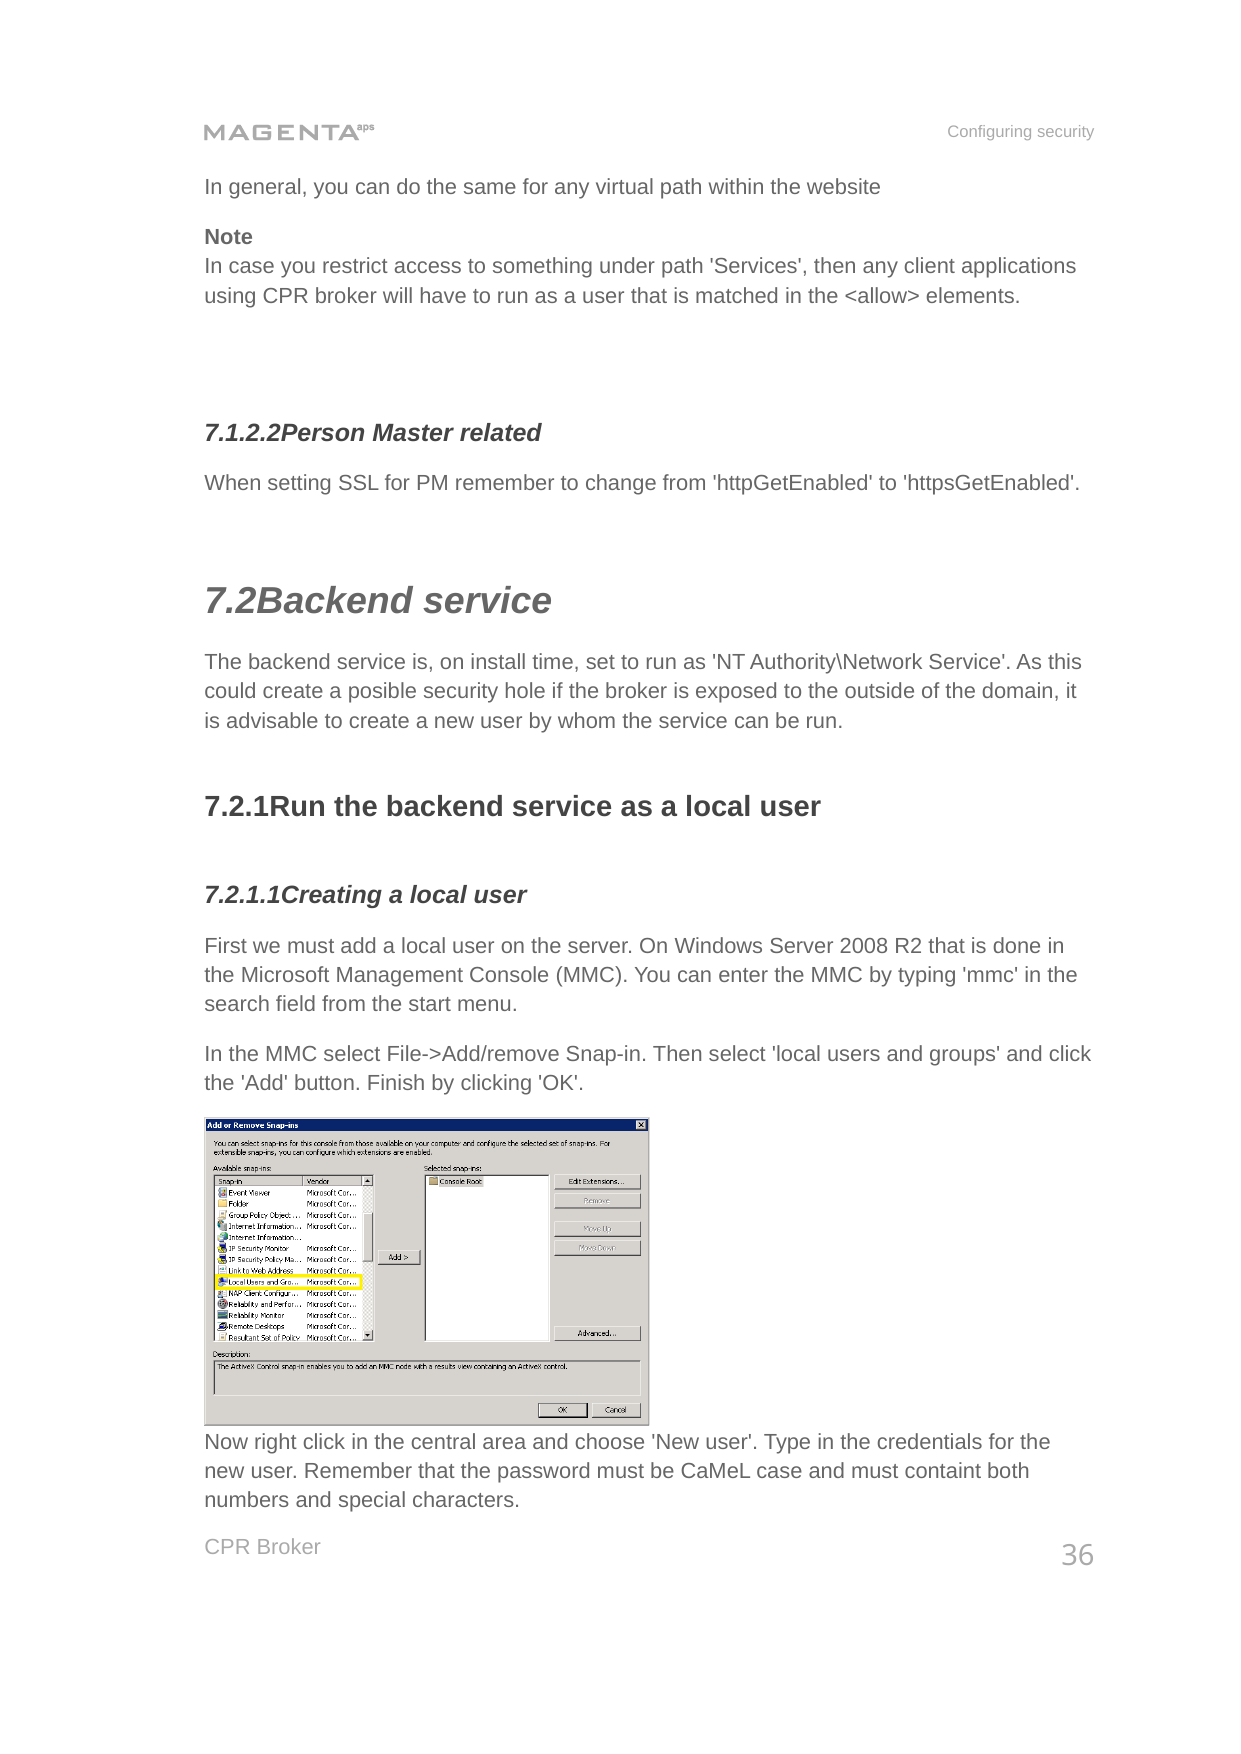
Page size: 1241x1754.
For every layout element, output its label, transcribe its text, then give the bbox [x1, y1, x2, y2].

subtitle Run the backend service as a local user [204, 769, 1094, 828]
picture [204, 1117, 650, 1426]
subtitle Backend service [204, 567, 1094, 626]
text Note In case you restrict access to something under path 'Services', then any client applications using CPR broker will have to run as a user that is matched in the <allow> elements. [204, 221, 1094, 309]
text First we must add a local user on the server. On Windows Server 2008 R2 that is done in the Microsoft Management Console (MMC). You can enter the MMC by typing 'mmc' in the search field from the start menu. [204, 930, 1094, 1017]
subtitle Creating a local user [204, 857, 1094, 915]
subtitle Person Master related [204, 394, 1094, 453]
text Now right click in the central area and choose 'New user'. Type in the credentials for the new user. Remember that the password must be CaMeL case and must containt both numbers and special characters. [204, 1117, 1094, 1513]
text When setting SSL for PM remember to change from 'httpGetEnabled' to 'httpsGetEnabled'. [204, 467, 1094, 496]
text In general, you can do the same for any virtual path within the website [204, 171, 1094, 201]
text In the MMC select File->Add/remove Snap-in. Then select 'local users and groups' and click the 'Add' button. Finish by clicking 'OK'. [204, 1038, 1094, 1096]
text The backend service is, on install time, set to run as 'NT Authority\Network Service'. As this could create a posible security hole if the broker is exposed to the outside of the domain, it is advisable to create a new user by whom the service can be run. [204, 646, 1094, 734]
